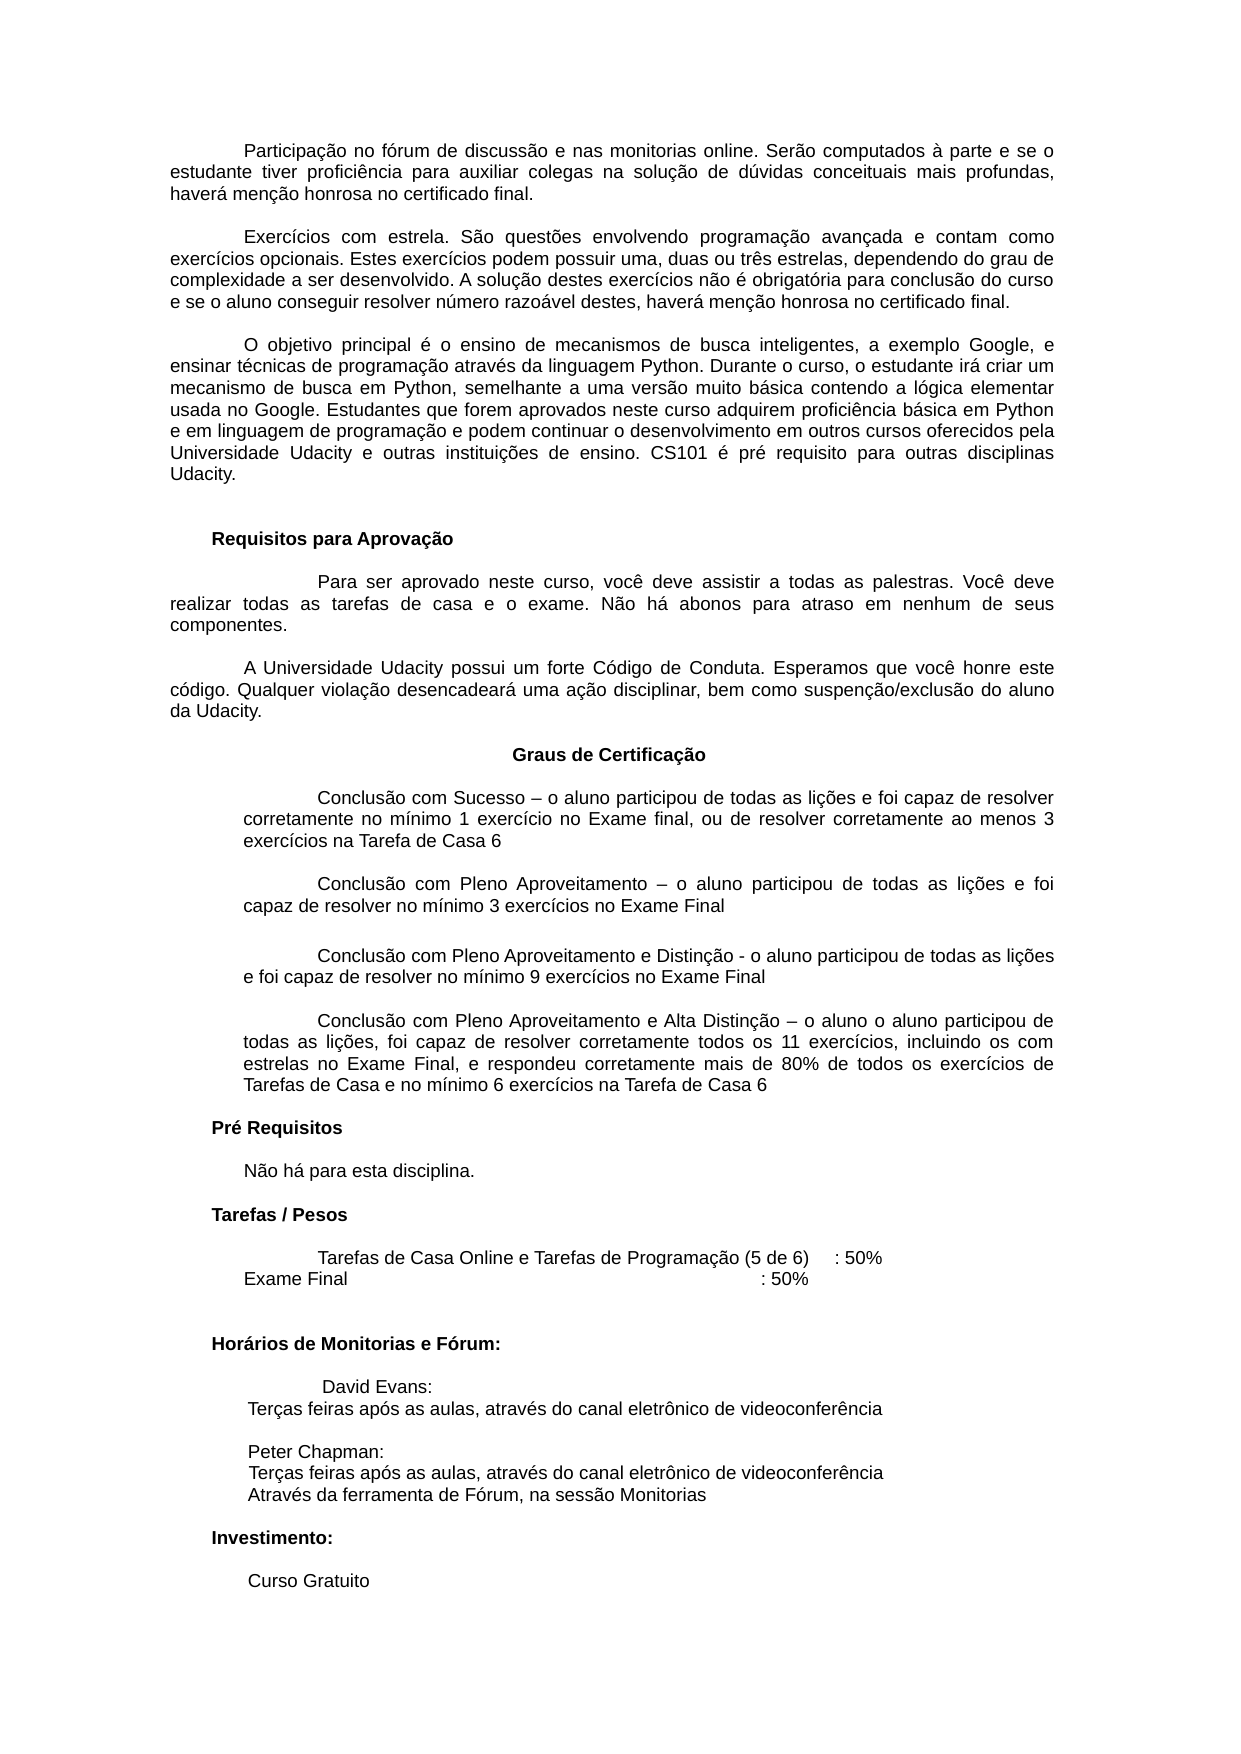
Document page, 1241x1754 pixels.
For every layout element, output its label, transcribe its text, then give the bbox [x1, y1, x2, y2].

text Tarefas de Casa Online e Tarefas de Programação (5 de 6) : 50% [170, 1247, 1055, 1268]
text Terças feiras após as aulas, através do canal eletrônico de videoconferência [192, 1462, 1055, 1484]
text Curso Gratuito [170, 1570, 1055, 1592]
text A Universidade Udacity possui um forte Código de Conduta. Esperamos que você honre este código. Qualquer violação desencadeará uma ação disciplinar, bem como suspenção/exclusão do aluno da Udacity. [170, 657, 1055, 722]
text David Evans: [118, 1376, 1122, 1397]
text Investimento: [170, 1527, 1055, 1548]
text Horários de Monitorias e Fórum: [170, 1333, 1055, 1354]
text Pré Requisitos [170, 1117, 1055, 1139]
text Conclusão com Pleno Aproveitamento e Alta Distinção – o aluno o aluno participou de todas as lições, foi capaz de resolver corretamente todos os 11 exercícios, incluindo os com estrelas no Exame Final, e respondeu corretamente mais de 80% de todos os exercícios de Tarefas de Casa e no mínimo 6 exercícios na Tarefa de Casa 6 [243, 1009, 1055, 1096]
text Conclusão com Sucesso – o aluno participou de todas as lições e foi capaz de resolver corretamente no mínimo 1 exercício no Exame final, ou de resolver corretamente ao menos 3 exercícios na Tarefa de Casa 6 [243, 787, 1055, 851]
text Exame Final : 50% [170, 1268, 1055, 1290]
text Requisitos para Aprovação [170, 528, 1055, 549]
text Participação no fórum de discussão e nas monitorias online. Serão computados à parte e se o estudante tiver proficiência para auxiliar colegas na solução de dúvidas conceituais mais profundas, haverá menção honrosa no certificado final. [170, 140, 1055, 204]
text Não há para esta disciplina. [170, 1160, 1055, 1182]
text Conclusão com Pleno Aproveitamento – o aluno participou de todas as lições e foi capaz de resolver no mínimo 3 exercícios no Exame Final [243, 873, 1055, 916]
text Conclusão com Pleno Aproveitamento e Distinção - o aluno participou de todas as lições e foi capaz de resolver no mínimo 9 exercícios no Exame Final [243, 945, 1055, 988]
text Através da ferramenta de Fórum, na sessão Monitorias [192, 1484, 1055, 1505]
text Graus de Certificação [170, 743, 1055, 765]
text Terças feiras após as aulas, através do canal eletrônico de videoconferência [170, 1397, 1055, 1419]
text Para ser aprovado neste curso, você deve assistir a todas as palestras. Você deve realizar todas as tarefas de casa e o exame. Não há abonos para atraso em nenhum de seus componentes. [170, 571, 1055, 636]
text Tarefas / Pesos [170, 1203, 1055, 1225]
text Exercícios com estrela. São questões envolvendo programação avançada e contam como exercícios opcionais. Estes exercícios podem possuir uma, duas ou três estrelas, dependendo do grau de complexidade a ser desenvolvido. A solução destes exercícios não é obrigatória para conclusão do curso e se o aluno conseguir resolver número razoável destes, haverá menção honrosa no certificado final. [170, 226, 1055, 312]
text Peter Chapman: [170, 1441, 1055, 1462]
text O objetivo principal é o ensino de mecanismos de busca inteligentes, a exemplo Google, e ensinar técnicas de programação através da linguagem Python. Durante o curso, o estudante irá criar um mecanismo de busca em Python, semelhante a uma versão muito básica contendo a lógica elementar usada no Google. Estudantes que forem aprovados neste curso adquirem proficiência básica em Python e em linguagem de programação e podem continuar o desenvolvimento em outros cursos oferecidos pela Universidade Udacity e outras instituições de ensino. CS101 é pré requisito para outras disciplinas Udacity. [170, 334, 1055, 485]
